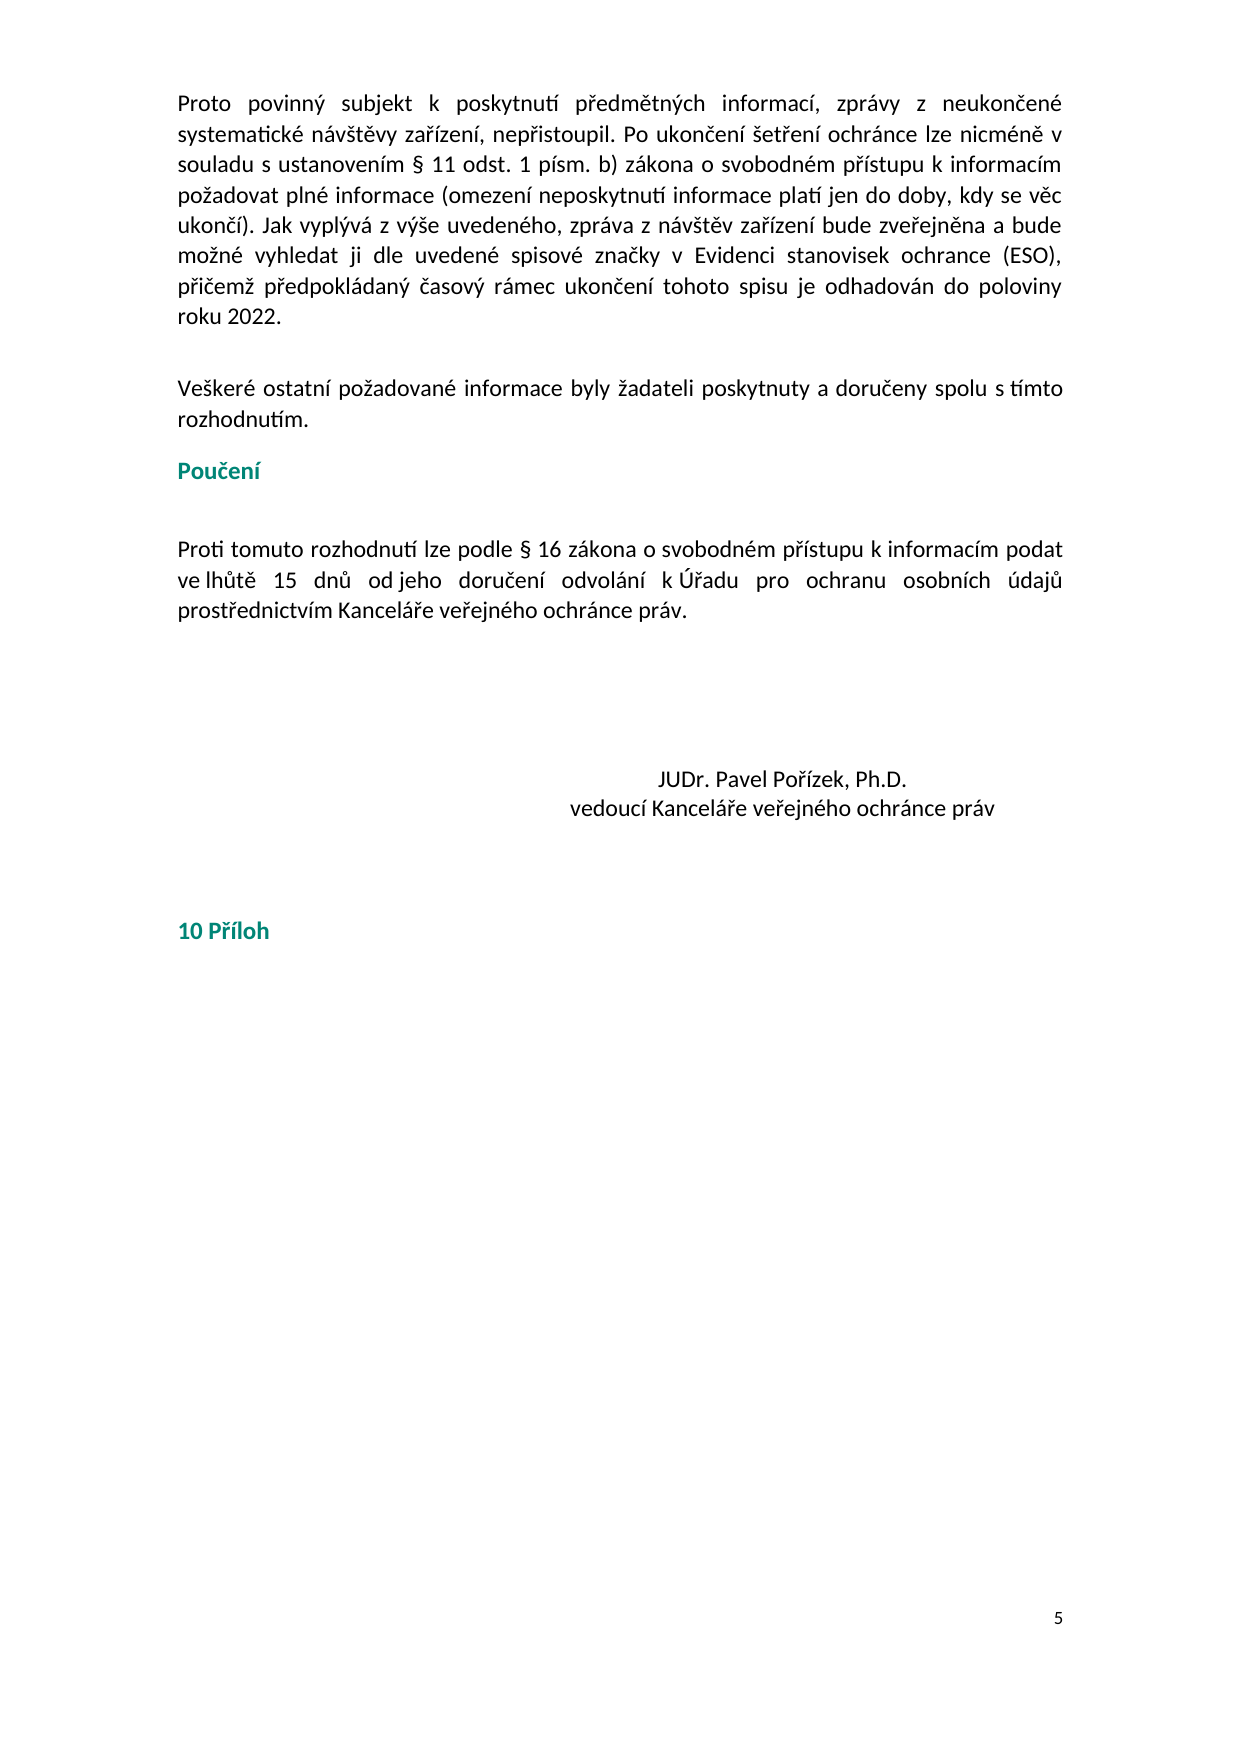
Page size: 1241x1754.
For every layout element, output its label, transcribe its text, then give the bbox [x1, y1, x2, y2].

subtitle Poučení [177, 455, 1063, 486]
text vedoucí Kanceláře veřejného ochránce práv [502, 793, 1063, 822]
text JUDr. Pavel Pořízek, Ph.D. [502, 764, 1063, 793]
text Proto povinný subjekt k poskytnutí předmětných informací, zprávy z neukončené systematické návštěvy zařízení, nepřistoupil. Po ukončení šetření ochránce lze nicméně v souladu s ustanovením § 11 odst. 1 písm. b) zákona o svobodném přístupu k informacím požadovat plné informace (omezení neposkytnutí informace platí jen do doby, kdy se věc ukončí). Jak vyplývá z výše uvedeného, zpráva z návštěv zařízení bude zveřejněna a bude možné vyhledat ji dle uvedené spisové značky v Evidenci stanovisek ochrance (ESO), přičemž předpokládaný časový rámec ukončení tohoto spisu je odhadován do poloviny roku 2022. [177, 88, 1063, 331]
text Veškeré ostatní požadované informace byly žadateli poskytnuty a doručeny spolu s tímto rozhodnutím. [177, 373, 1063, 433]
text 10 Příloh [177, 915, 1063, 946]
text Proti tomuto rozhodnutí lze podle § 16 zákona o svobodném přístupu k informacím podat ve lhůtě 15 dnů od jeho doručení odvolání k Úřadu pro ochranu osobních údajů prostřednictvím Kanceláře veřejného ochránce práv. [177, 534, 1063, 625]
